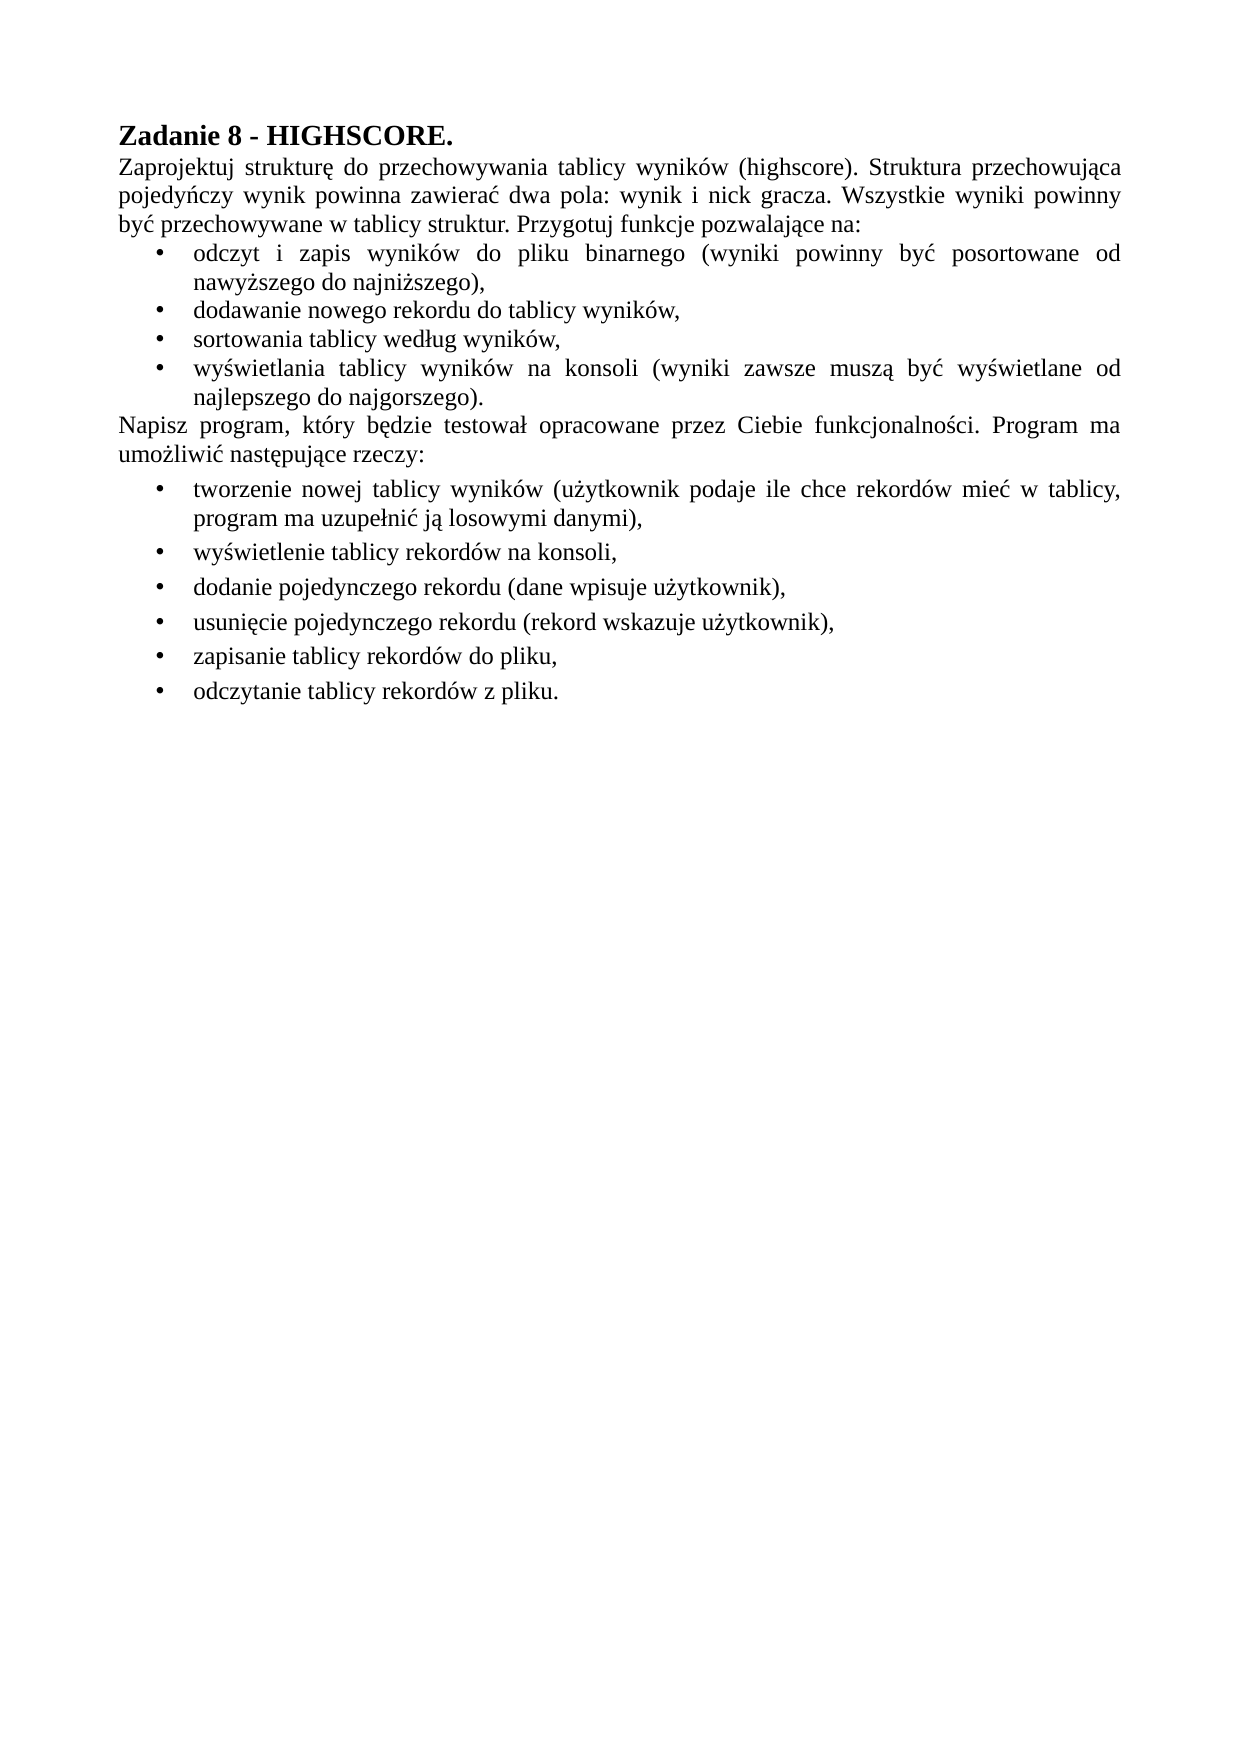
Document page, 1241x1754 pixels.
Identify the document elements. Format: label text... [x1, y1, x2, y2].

text Napisz program, który będzie testował opracowane przez Ciebie funkcjonalności. Program ma umożliwić następujące rzeczy: [118, 410, 1122, 468]
list odczyt i zapis wyników do pliku binarnego (wyniki powinny być posortowane od nawyższego do najniższego), [156, 238, 1122, 295]
text Zadanie 8 - HIGHSCORE. [118, 118, 1122, 152]
list usunięcie pojedynczego rekordu (rekord wskazuje użytkownik), [156, 607, 1122, 635]
list tworzenie nowej tablicy wyników (użytkownik podaje ile chce rekordów mieć w tablicy, program ma uzupełnić ją losowymi danymi), [156, 474, 1122, 531]
list wyświetlania tablicy wyników na konsoli (wyniki zawsze muszą być wyświetlane od najlepszego do najgorszego). [156, 353, 1122, 410]
list dodawanie nowego rekordu do tablicy wyników, [156, 295, 1122, 324]
list zapisanie tablicy rekordów do pliku, [156, 641, 1122, 670]
list dodanie pojedynczego rekordu (dane wpisuje użytkownik), [156, 572, 1122, 601]
list sortowania tablicy według wyników, [156, 324, 1122, 353]
list odczytanie tablicy rekordów z pliku. [156, 676, 1122, 705]
list wyświetlenie tablicy rekordów na konsoli, [156, 537, 1122, 566]
text Zaprojektuj strukturę do przechowywania tablicy wyników (highscore). Struktura przechowująca pojedyńczy wynik powinna zawierać dwa pola: wynik i nick gracza. Wszystkie wyniki powinny być przechowywane w tablicy struktur. Przygotuj funkcje pozwalające na: [118, 152, 1122, 238]
